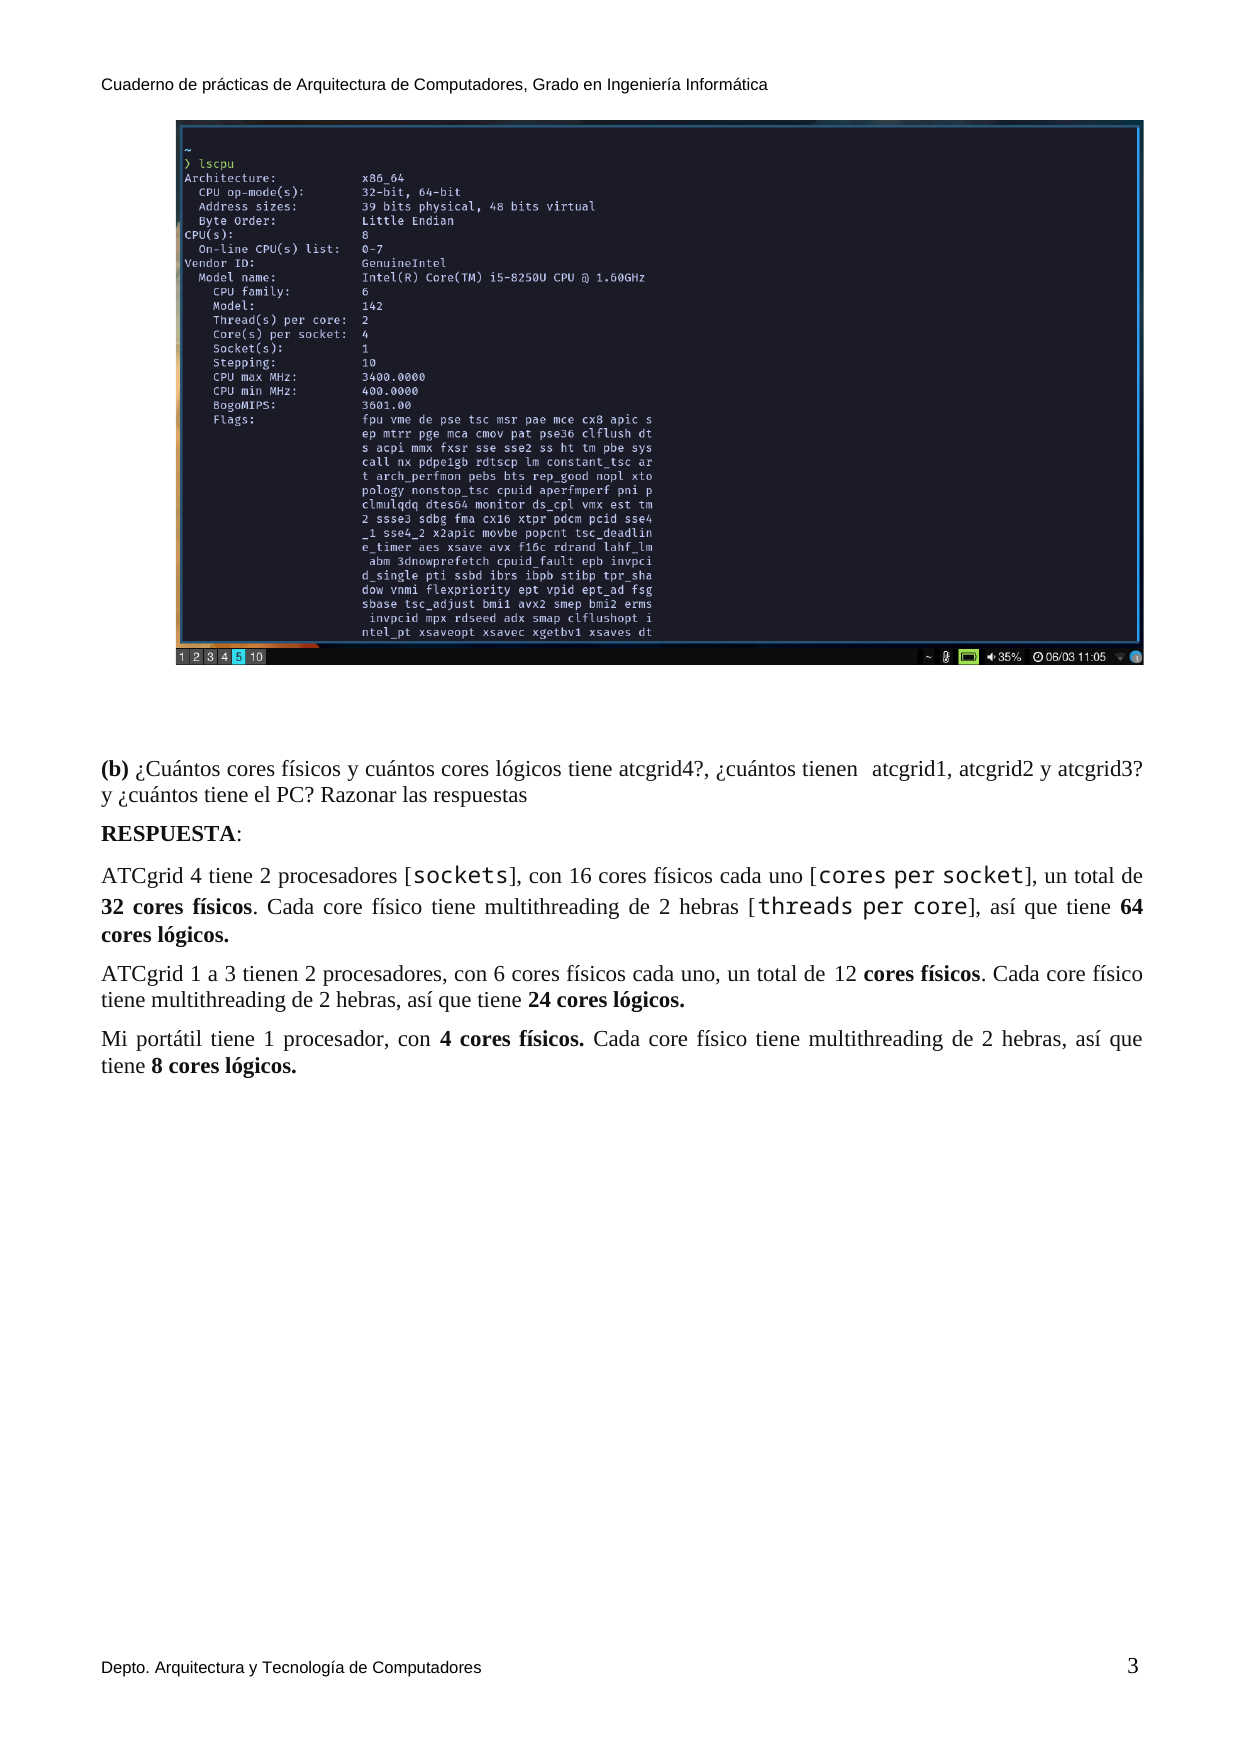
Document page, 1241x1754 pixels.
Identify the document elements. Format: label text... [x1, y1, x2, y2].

picture [175, 120, 1144, 665]
text ATCgrid 4 tiene 2 procesadores [sockets], con 16 cores físicos cada uno [cores per socket], un total de 32 cores físicos. Cada core físico tiene multithreading de 2 hebras [threads per core], así que tiene 64 cores lógicos. [101, 859, 1143, 948]
text (b) ¿Cuántos cores físicos y cuántos cores lógicos tiene atcgrid4?, ¿cuántos tienen atcgrid1, atcgrid2 y atcgrid3? y ¿cuántos tiene el PC? Razonar las respuestas [101, 755, 1143, 807]
list RESPUESTA: [101, 820, 1143, 846]
text ATCgrid 1 a 3 tienen 2 procesadores, con 6 cores físicos cada uno, un total de 12 cores físicos. Cada core físico tiene multithreading de 2 hebras, así que tiene 24 cores lógicos. [101, 960, 1143, 1013]
text Mi portátil tiene 1 procesador, con 4 cores físicos. Cada core físico tiene multithreading de 2 hebras, así que tiene 8 cores lógicos. [101, 1025, 1143, 1078]
